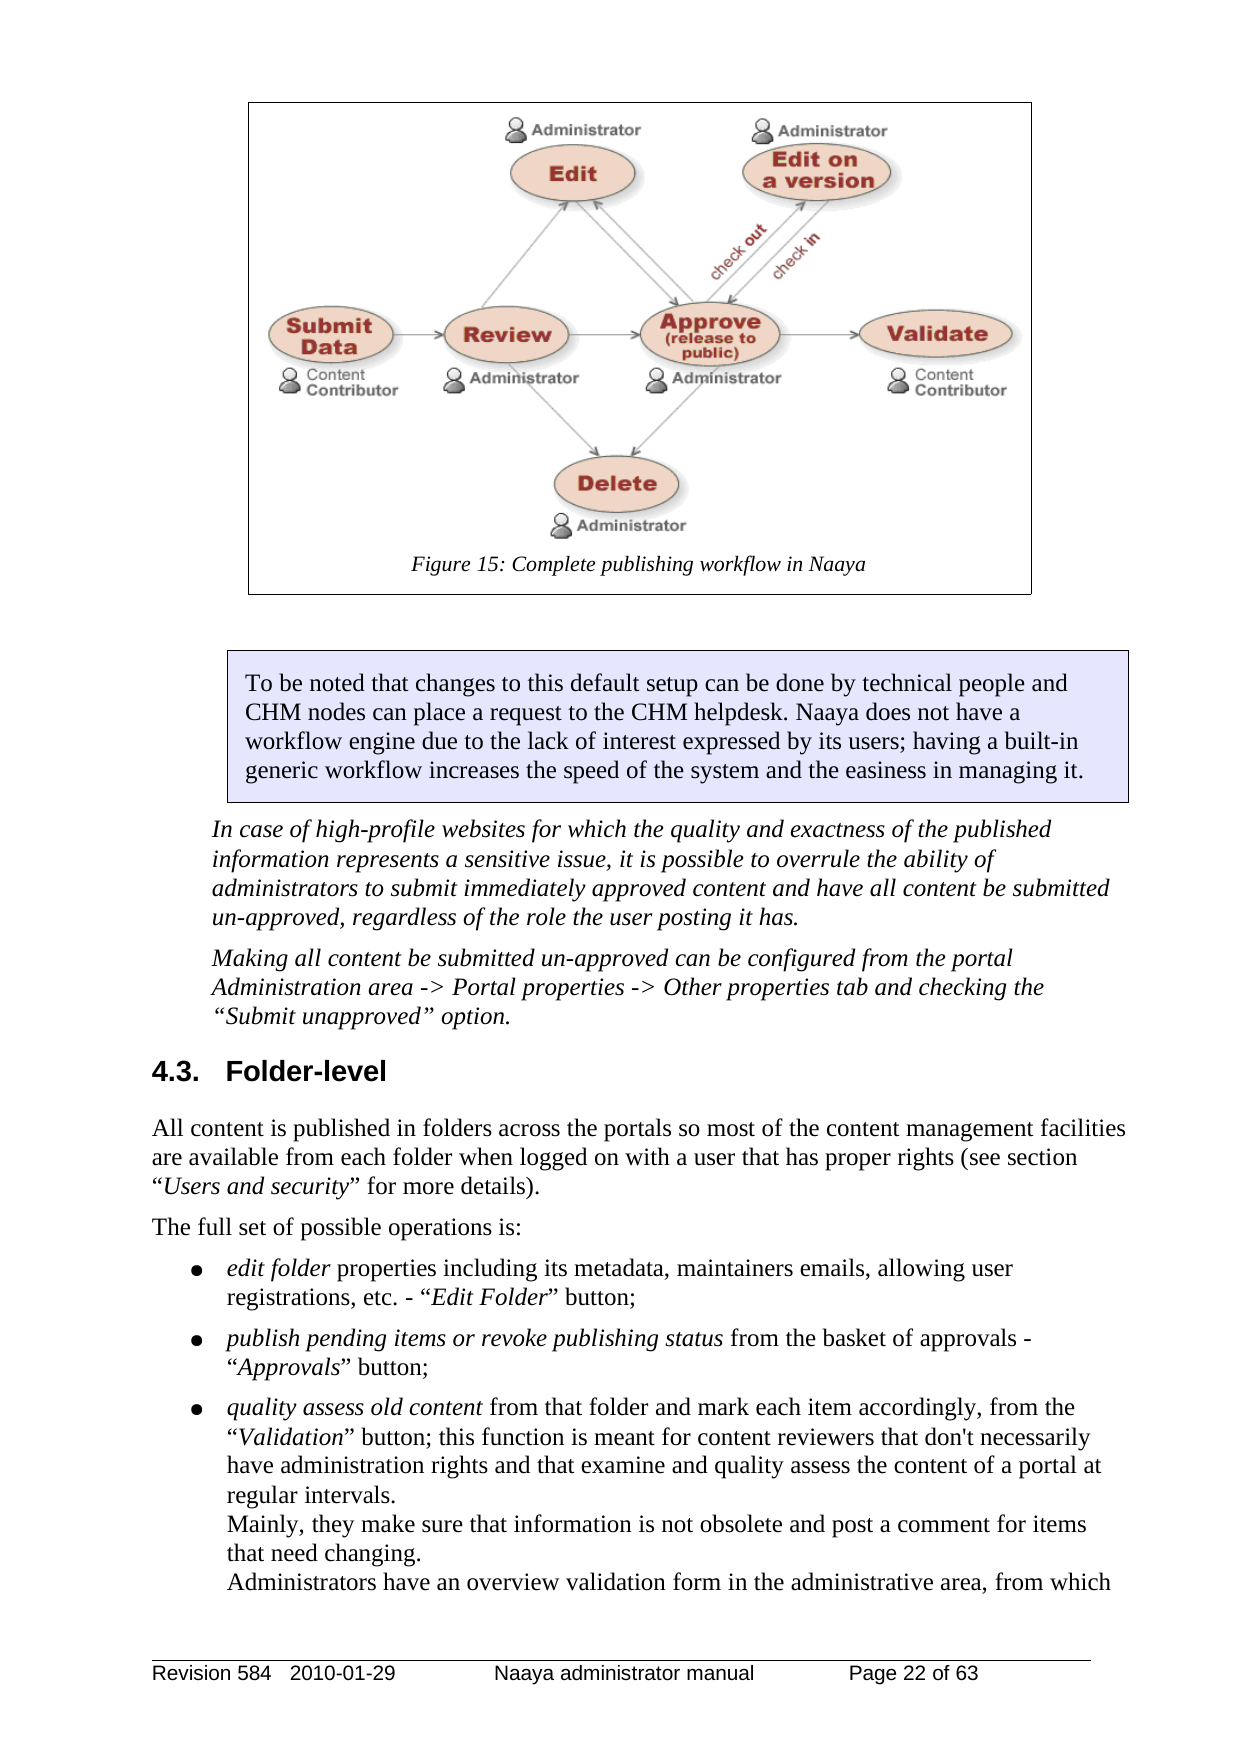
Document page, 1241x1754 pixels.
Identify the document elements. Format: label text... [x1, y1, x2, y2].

text Figure 15: Complete publishing workflow in Naaya [251, 117, 1028, 576]
list publish pending items or revoke publishing status from the basket of approvals - “Approvals” button; [189, 1322, 1128, 1381]
text All content is published in folders across the portals so most of the content management facilities are available from each folder when logged on with a user that has proper rights (see section “Users and security” for more details). [152, 1113, 1128, 1200]
text Making all content be submitted un-approved can be configured from the portal Administration area -> Portal properties -> Other properties tab and checking the “Submit unapproved” option. [212, 942, 1128, 1029]
list edit folder properties including its metadata, maintainers emails, allowing user registrations, etc. - “Edit Folder” button; [189, 1252, 1128, 1311]
text To be noted that changes to this default setup can be done by technical people and CHM nodes can place a request to the CHM helpdesk. Naaya does not have a workflow engine due to the lack of interest expressed by its users; having a built-in generic workflow increases the speed of the system and the easiness in managing it. [228, 651, 1128, 802]
list quality assess old content from that folder and mark each item accordingly, from the “Validation” button; this function is meant for content reviewers that don't necessarily have administration rights and that examine and quality assess the content of a portal at regular intervals. Mainly, they make sure that information is not obsolete and post a comment for items that need changing. Administrators have an overview validation form in the administrative area, from which [189, 1392, 1128, 1596]
text The full set of possible operations is: [152, 1212, 1128, 1241]
text In case of high-profile websites for which the quality and exactness of the published information represents a sensitive issue, it is possible to overrule the ability of administrators to submit immediately approved content and have all content be submitted un-approved, regardless of the role the user posting it has. [212, 814, 1128, 931]
subtitle Folder-level [152, 1054, 1128, 1088]
